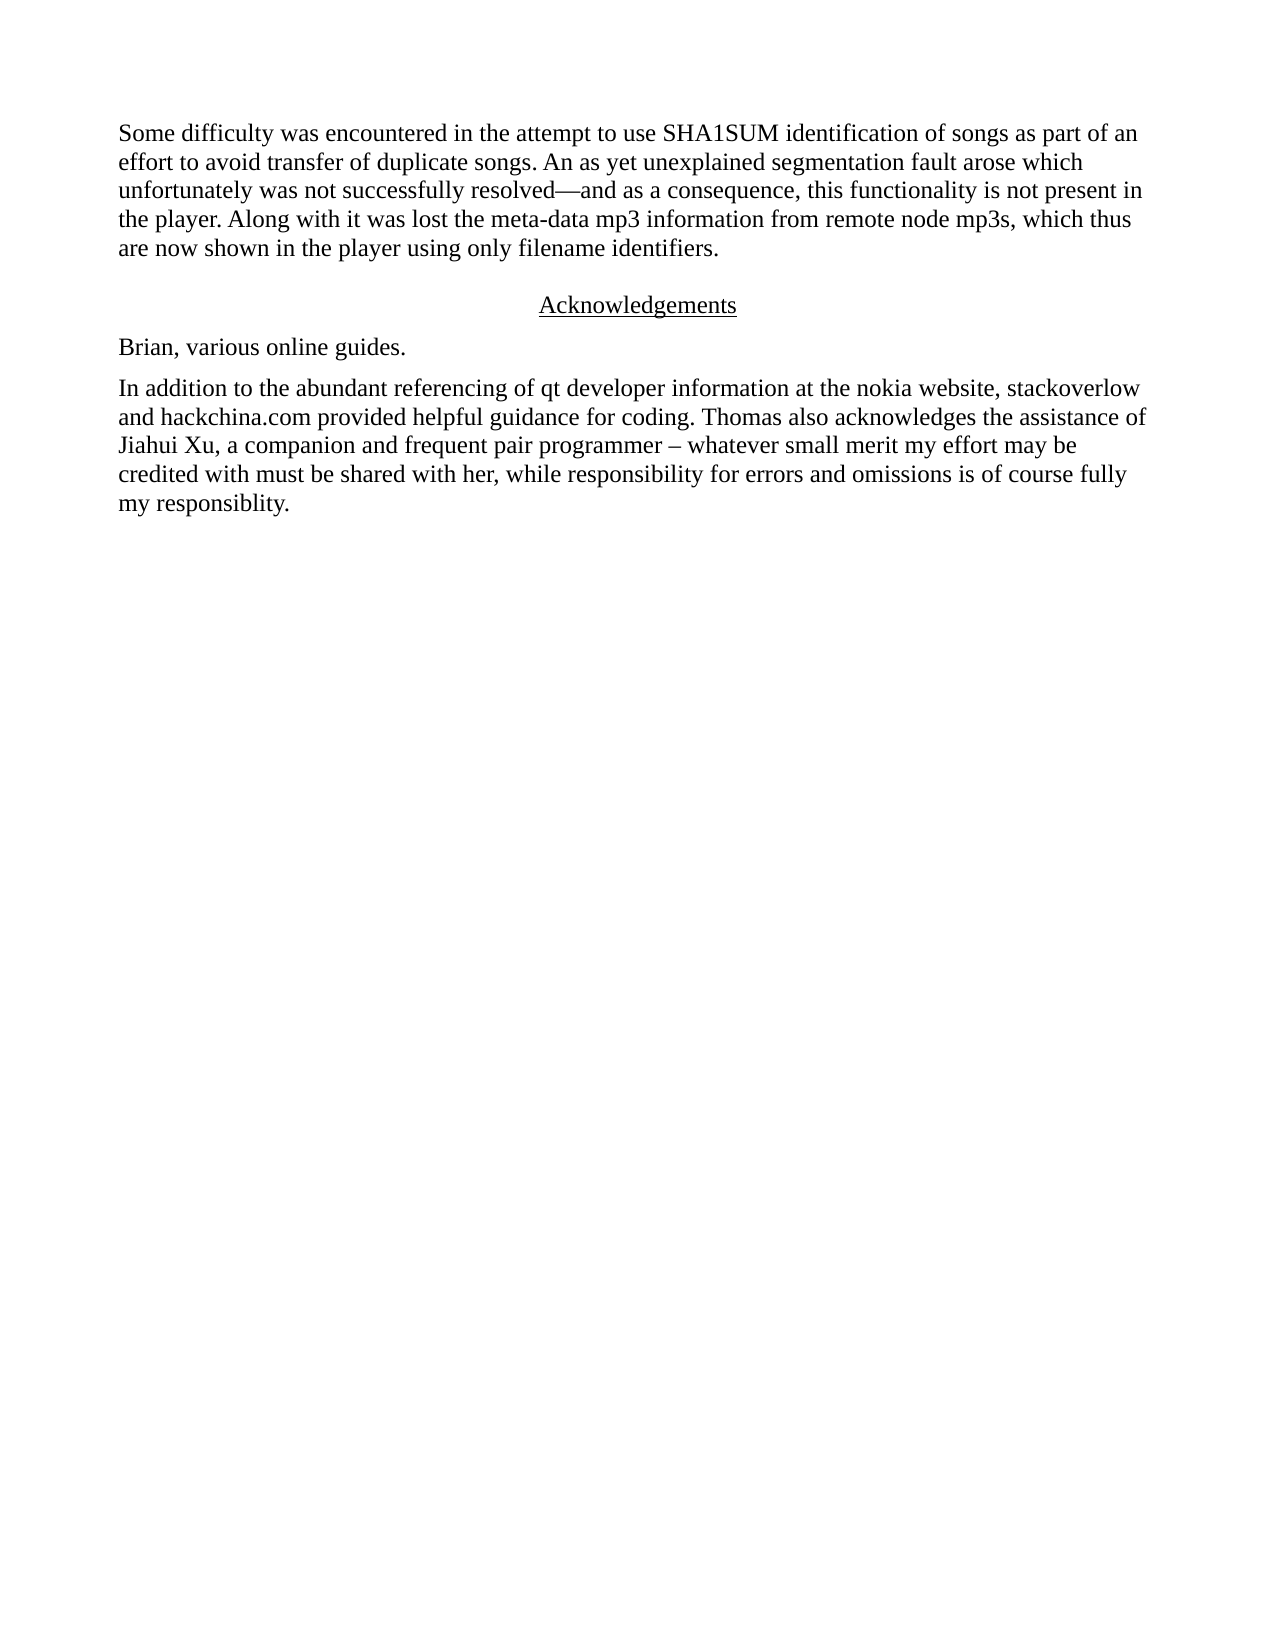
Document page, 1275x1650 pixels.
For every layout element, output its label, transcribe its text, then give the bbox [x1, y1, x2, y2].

text Brian, various online guides. [118, 332, 1157, 361]
text Acknowledgements [118, 291, 1157, 319]
text In addition to the abundant referencing of qt developer information at the nokia website, stackoverlow and hackchina.com provided helpful guidance for coding. Thomas also acknowledges the assistance of Jiahui Xu, a companion and frequent pair programmer – whatever small merit my effort may be credited with must be shared with her, while responsibility for errors and omissions is of course fully my responsiblity. [118, 373, 1157, 517]
text Some difficulty was encountered in the attempt to use SHA1SUM identification of songs as part of an effort to avoid transfer of duplicate songs. An as yet unexplained segmentation fault arose which unfortunately was not successfully resolved—and as a consequence, this functionality is not present in the player. Along with it was lost the meta-data mp3 information from remote node mp3s, which thus are now shown in the player using only filename identifiers. [118, 118, 1157, 262]
